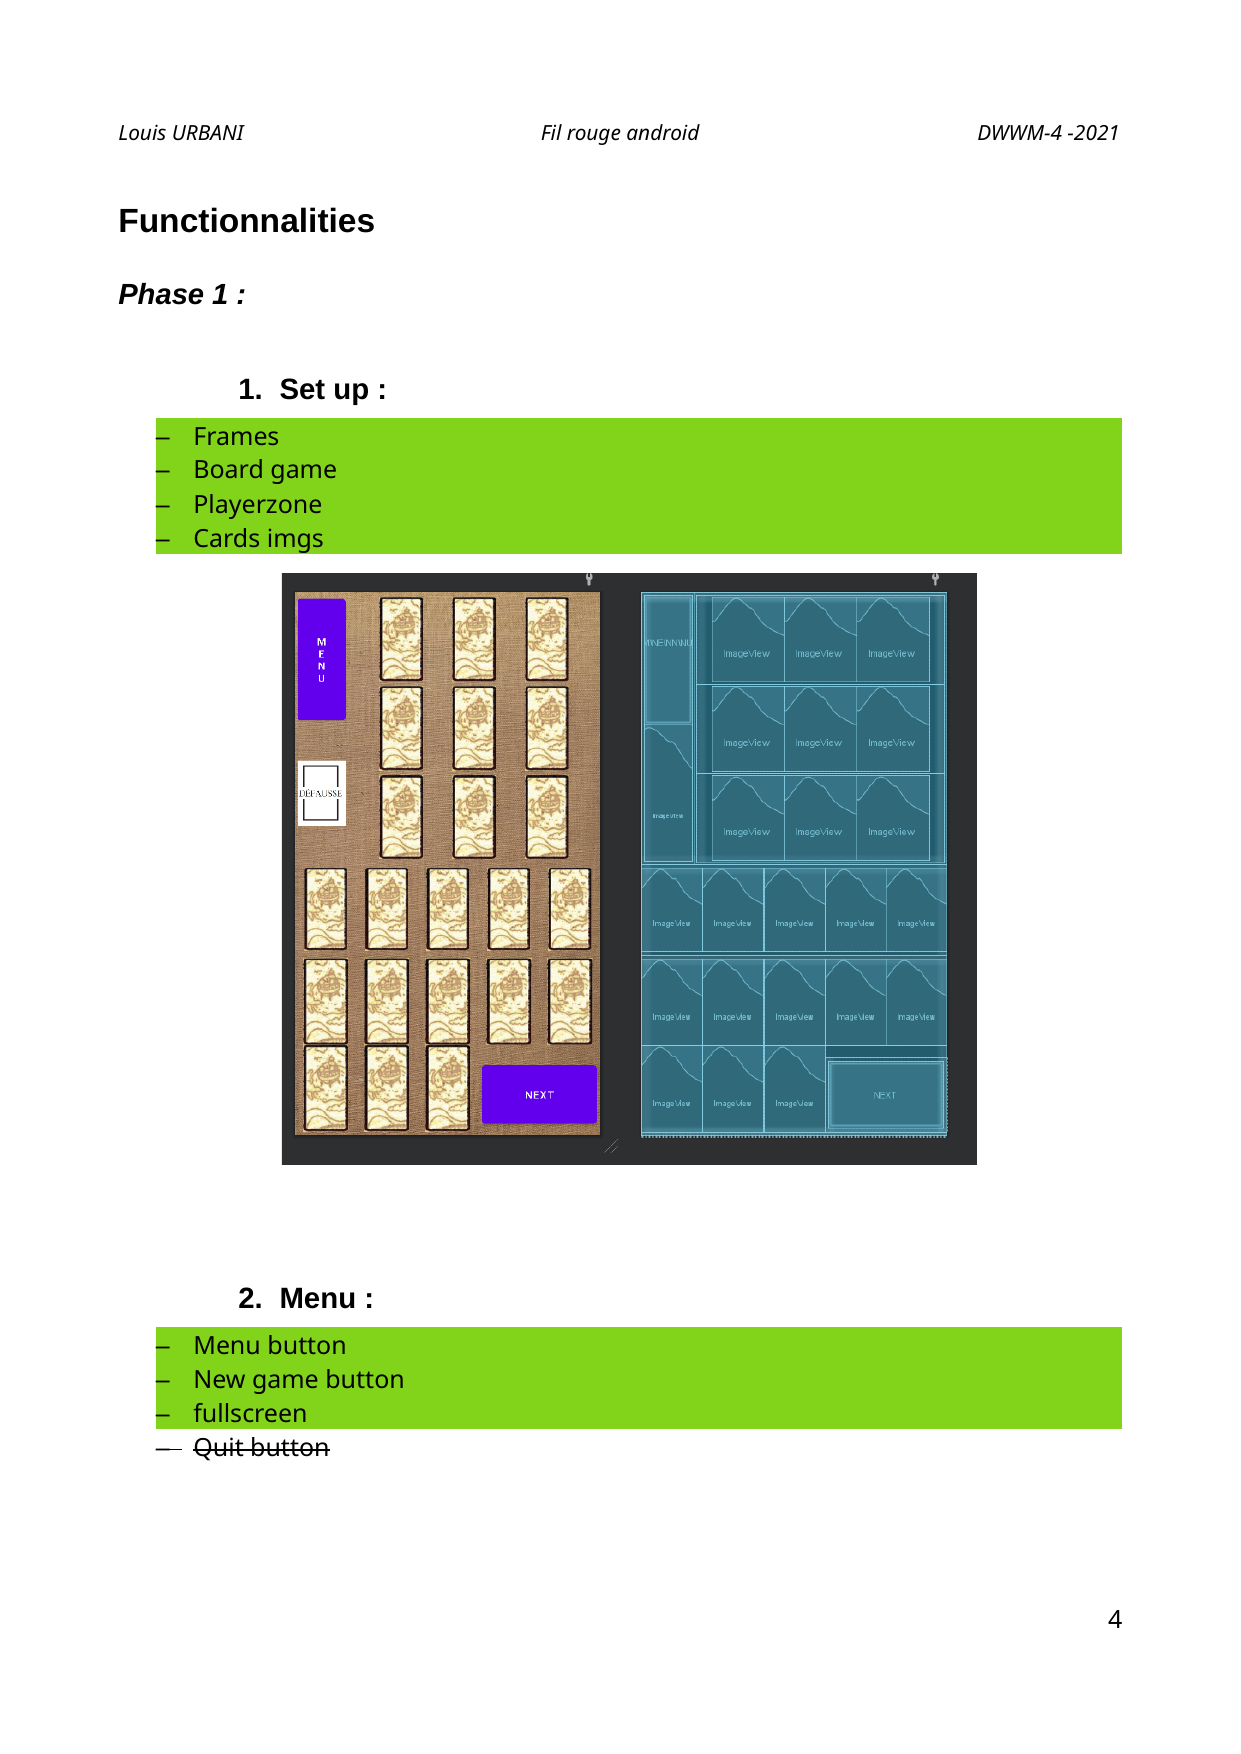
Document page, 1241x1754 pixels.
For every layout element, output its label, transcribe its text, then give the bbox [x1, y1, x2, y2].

subtitle Set up : [238, 372, 1122, 406]
list Cards imgs [156, 520, 1122, 554]
subtitle Phase 1 : [118, 277, 1122, 311]
picture [281, 573, 977, 1165]
list New game button [156, 1361, 1122, 1396]
list Playerzone [156, 486, 1122, 520]
list Board game [156, 452, 1122, 486]
list fullscreen [156, 1396, 1122, 1429]
list Frames [156, 418, 1122, 452]
list Quit button [156, 1429, 1122, 1464]
list Menu button [156, 1327, 1122, 1361]
subtitle Menu : [238, 1281, 1122, 1315]
subtitle Functionnalities [118, 201, 1122, 240]
